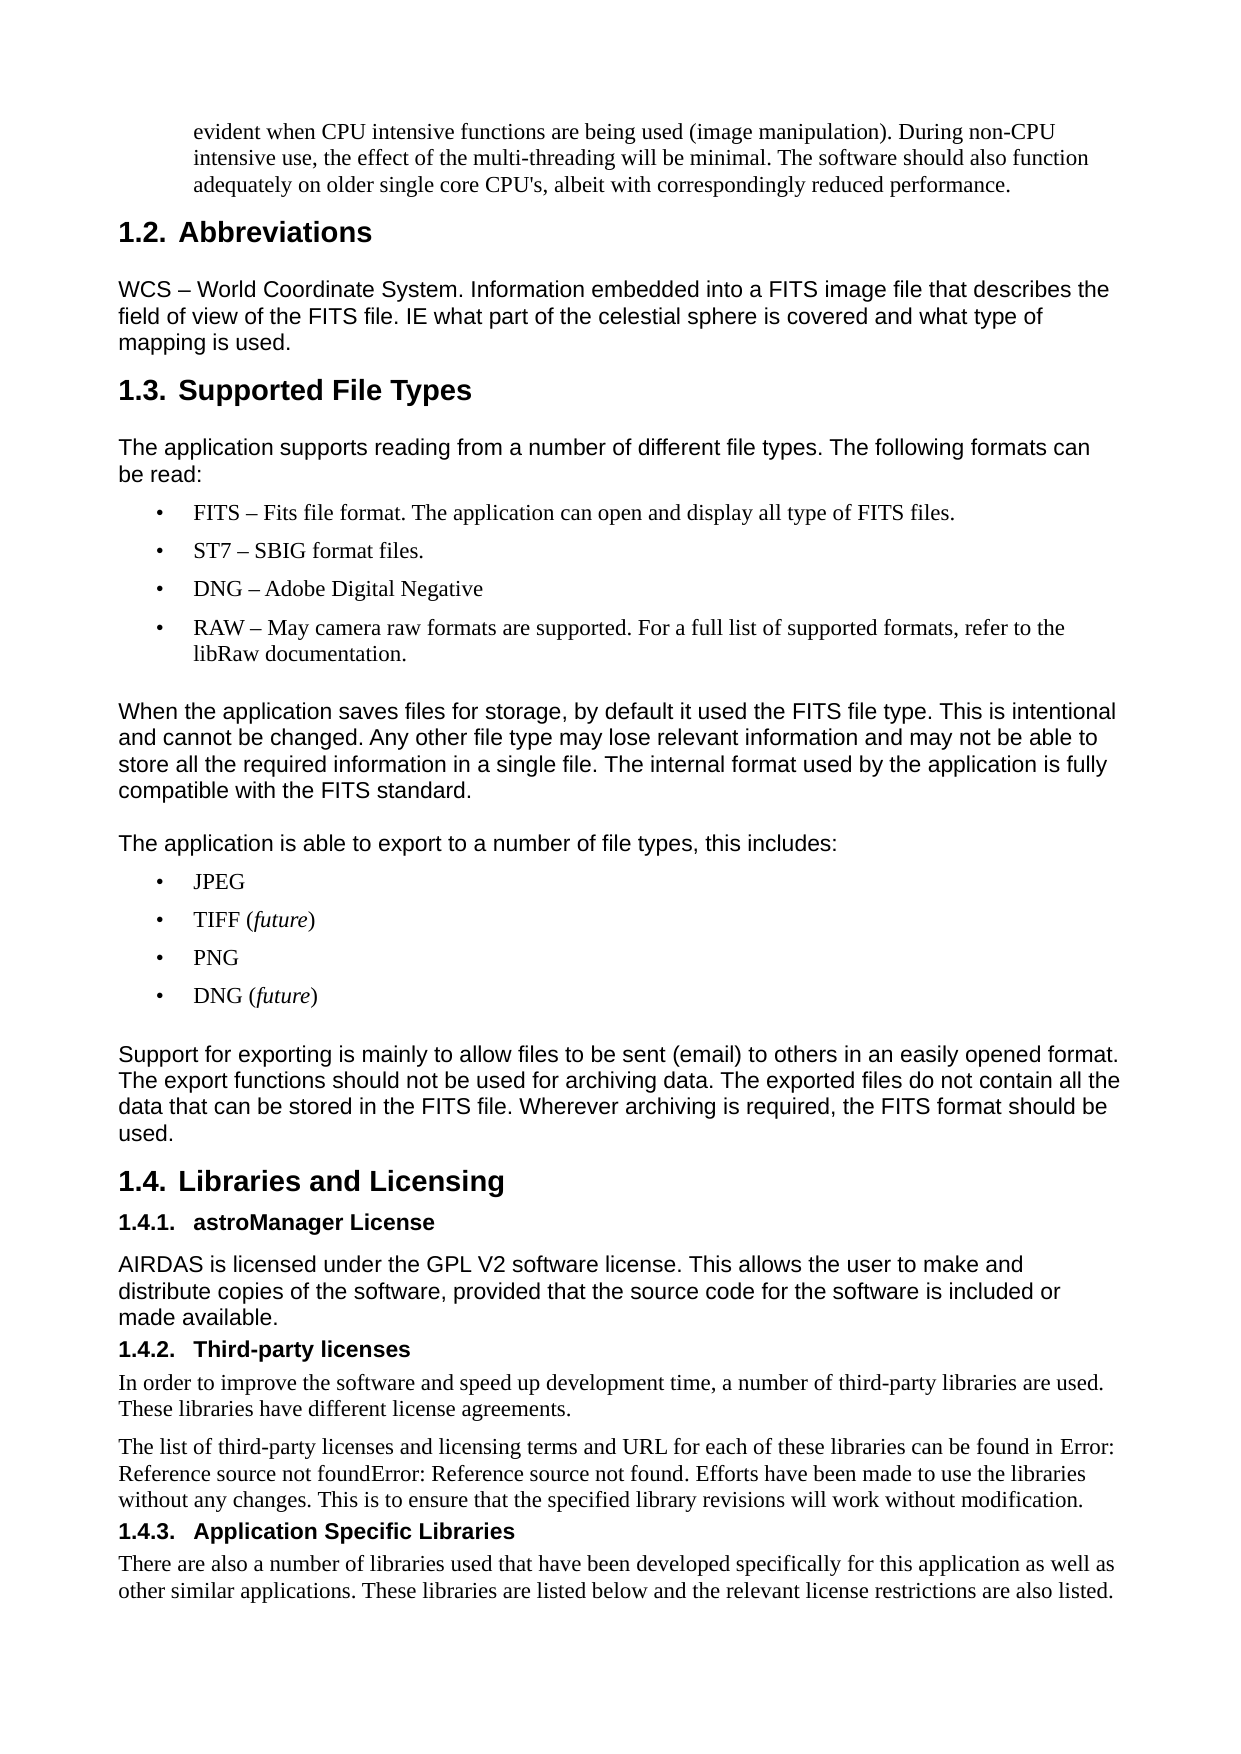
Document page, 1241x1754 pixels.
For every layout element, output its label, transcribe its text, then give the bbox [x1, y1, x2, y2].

text WCS – World Coordinate System. Information embedded into a FITS image file that describes the field of view of the FITS file. IE what part of the celestial sphere is covered and what type of mapping is used. [118, 260, 1122, 355]
list PNG [156, 944, 1122, 971]
text The application supports reading from a number of different file types. The following formats can be read: [118, 418, 1122, 487]
text In order to improve the software and speed up development time, a number of third-party libraries are used. These libraries have different license agreements. [118, 1369, 1122, 1421]
list DNG – Adobe Digital Negative [156, 575, 1122, 602]
text The application is able to export to a number of file types, this includes: [118, 809, 1122, 856]
subtitle astroManager License [118, 1209, 1122, 1235]
subtitle Supported File Types [118, 373, 1122, 407]
text When the application saves files for storage, by default it used the FITS file type. This is intentional and cannot be changed. Any other file type may lose relevant information and may not be able to store all the required information in a single file. The internal format used by the application is fully compatible with the FITS standard. [118, 672, 1122, 803]
list DNG (future) [156, 983, 1122, 1009]
text The list of third-party licenses and licensing terms and URL for each of these libraries can be found in Error: Reference source not foundError: Reference source not found. Efforts have been made to use the libraries without any changes. This is to ensure that the specified library revisions will work without modification. [118, 1433, 1122, 1512]
list FITS – Fits file format. The application can open and display all type of FITS files. [156, 499, 1122, 525]
list JPEG [156, 868, 1122, 894]
text Support for exporting is mainly to allow files to be sent (email) to others in an easily opened format. The export functions should not be used for archiving data. The exported files do not contain all the data that can be stored in the FITS file. Wherever archiving is required, the FITS format should be used. [118, 1015, 1122, 1146]
text There are also a number of libraries used that have been developed specifically for this application as well as other similar applications. These libraries are listed below and the relevant license restrictions are also listed. [118, 1551, 1122, 1603]
list RAW – May camera raw formats are supported. For a full list of supported formats, refer to the libRaw documentation. [156, 614, 1122, 666]
list evident when CPU intensive functions are being used (image manipulation). During non-CPU intensive use, the effect of the multi-threading will be minimal. The software should also function adequately on older single core CPU's, albeit with correspondingly reduced performance. [156, 118, 1122, 197]
text AIRDAS is licensed under the GPL V2 software license. This allows the user to make and distribute copies of the software, provided that the source code for the software is included or made available. [118, 1235, 1122, 1330]
list ST7 – SBIG format files. [156, 537, 1122, 563]
subtitle Abbreviations [118, 215, 1122, 248]
subtitle Application Specific Libraries [118, 1518, 1122, 1544]
list TIFF (future) [156, 906, 1122, 932]
subtitle Libraries and Licensing [118, 1164, 1122, 1197]
subtitle Third-party licenses [118, 1336, 1122, 1363]
